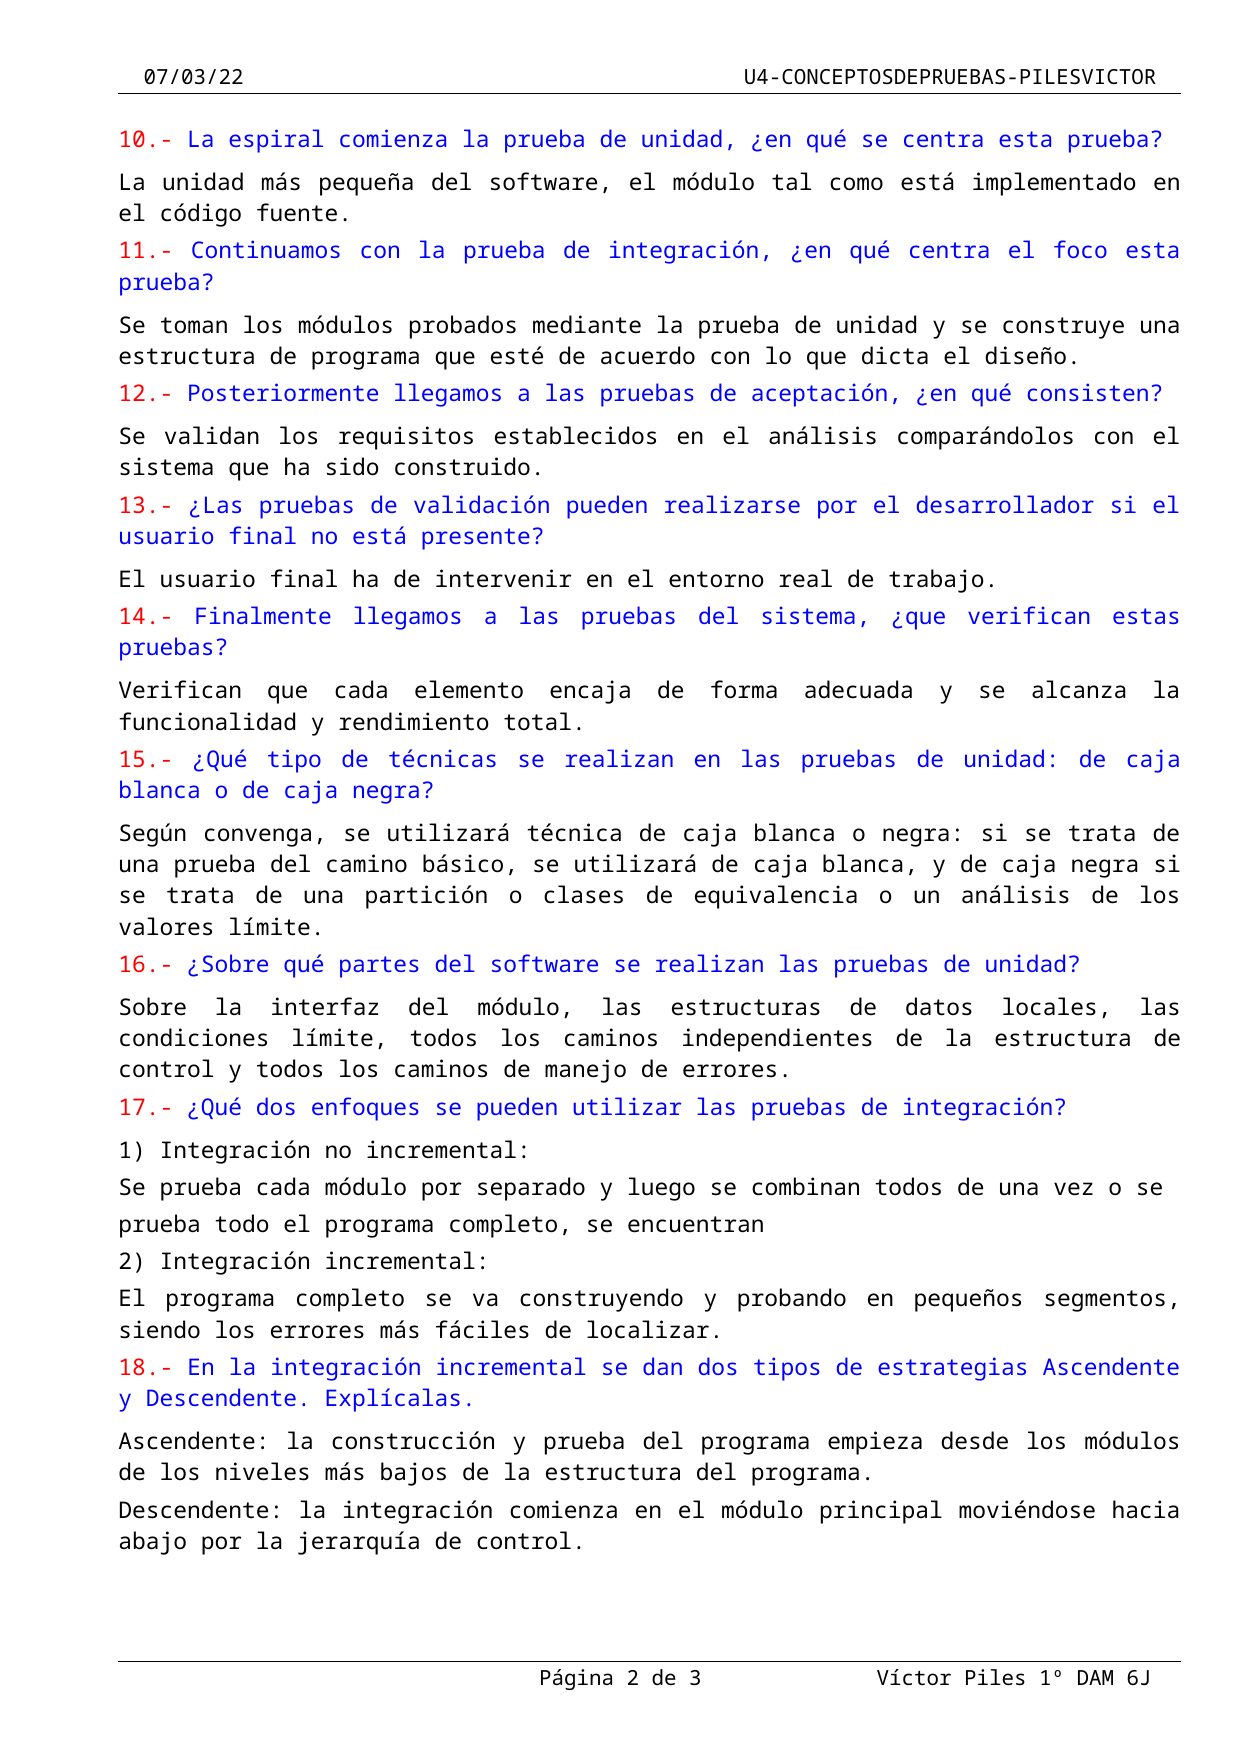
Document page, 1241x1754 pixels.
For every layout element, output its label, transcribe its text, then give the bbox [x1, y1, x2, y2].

text 15.- ¿Qué tipo de técnicas se realizan en las pruebas de unidad: de caja blanca o de caja negra? [118, 743, 1181, 805]
text 18.- En la integración incremental se dan dos tipos de estrategias Ascendente y Descendente. Explícalas. [118, 1351, 1181, 1413]
text Descendente: la integración comienza en el módulo principal moviéndose hacia abajo por la jerarquía de control. [118, 1493, 1181, 1556]
text 13.- ¿Las pruebas de validación pueden realizarse por el desarrollador si el usuario final no está presente? [118, 488, 1181, 551]
text Se toman los módulos probados mediante la prueba de unidad y se construye una estructura de programa que esté de acuerdo con lo que dicta el diseño. [118, 309, 1181, 371]
text Según convenga, se utilizará técnica de caja blanca o negra: si se trata de una prueba del camino básico, se utilizará de caja blanca, y de caja negra si se trata de una partición o clases de equivalencia o un análisis de los valores límite. [118, 817, 1181, 942]
text El usuario final ha de intervenir en el entorno real de trabajo. [118, 563, 1181, 594]
text Sobre la interfaz del módulo, las estructuras de datos locales, las condiciones límite, todos los caminos independientes de la estructura de control y todos los caminos de manejo de errores. [118, 991, 1181, 1085]
text 1) Integración no incremental: [118, 1134, 1181, 1165]
text prueba todo el programa completo, se encuentran [118, 1208, 1181, 1239]
text 2) Integración incremental: [118, 1245, 1181, 1276]
text Se prueba cada módulo por separado y luego se combinan todos de una vez o se [118, 1171, 1181, 1202]
text Ascendente: la construcción y prueba del programa empieza desde los módulos de los niveles más bajos de la estructura del programa. [118, 1425, 1181, 1488]
text 14.- Finalmente llegamos a las pruebas del sistema, ¿que verifican estas pruebas? [118, 600, 1181, 662]
text 12.- Posteriormente llegamos a las pruebas de aceptación, ¿en qué consisten? [118, 377, 1181, 408]
text Verifican que cada elemento encaja de forma adecuada y se alcanza la funcionalidad y rendimiento total. [118, 674, 1181, 737]
text 11.- Continuamos con la prueba de integración, ¿en qué centra el foco esta prueba? [118, 234, 1181, 297]
text Se validan los requisitos establecidos en el análisis comparándolos con el sistema que ha sido construido. [118, 420, 1181, 483]
text 17.- ¿Qué dos enfoques se pueden utilizar las pruebas de integración? [118, 1091, 1181, 1122]
text El programa completo se va construyendo y probando en pequeños segmentos, siendo los errores más fáciles de localizar. [118, 1282, 1181, 1345]
text 16.- ¿Sobre qué partes del software se realizan las pruebas de unidad? [118, 948, 1181, 979]
text La unidad más pequeña del software, el módulo tal como está implementado en el código fuente. [118, 166, 1181, 228]
text 10.- La espiral comienza la prueba de unidad, ¿en qué se centra esta prueba? [118, 123, 1181, 154]
